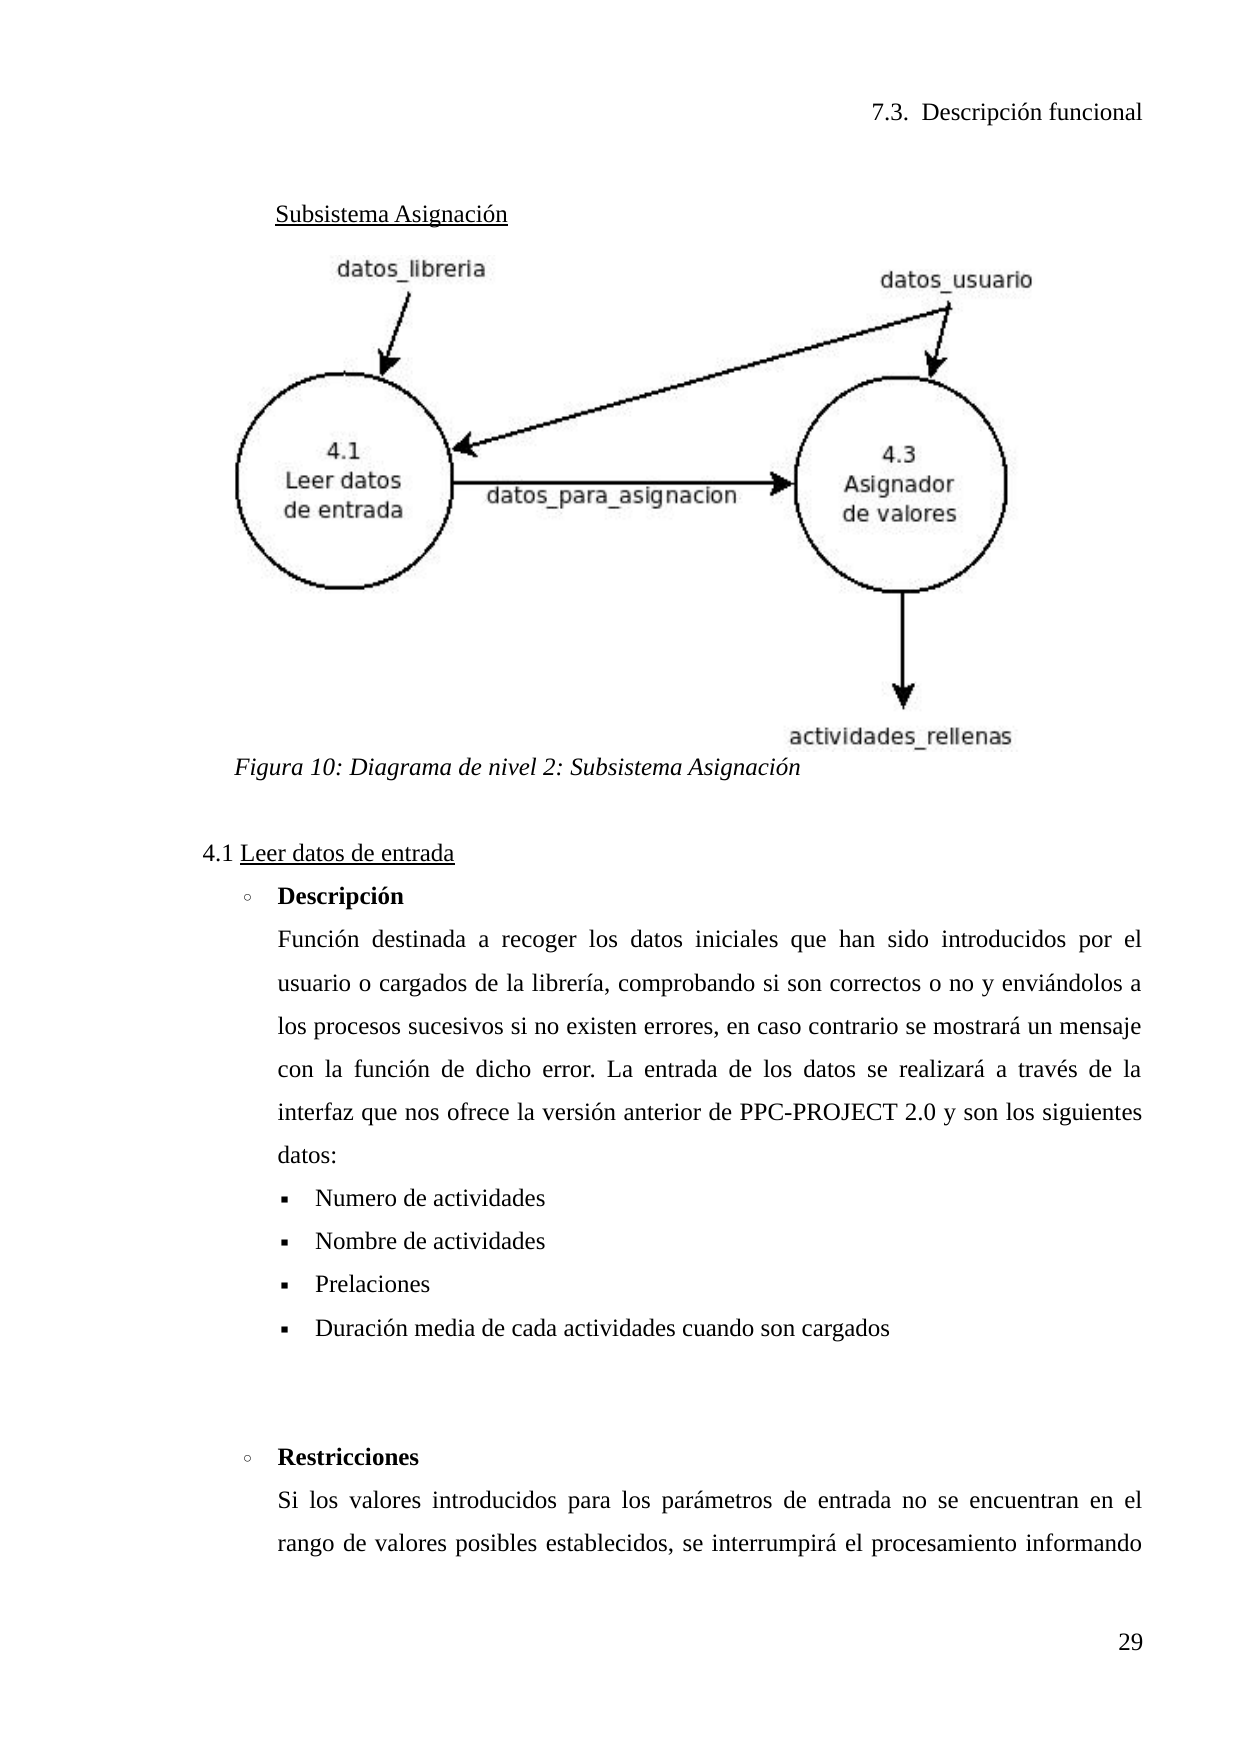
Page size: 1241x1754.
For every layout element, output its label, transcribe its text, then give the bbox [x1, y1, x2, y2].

picture [234, 255, 1037, 752]
list Numero de actividades [277, 1183, 1143, 1212]
text Subsistema Asignación [127, 199, 1143, 228]
list Restricciones [240, 1442, 1143, 1471]
list Duración media de cada actividades cuando son cargados [277, 1313, 1143, 1341]
list Si los valores introducidos para los parámetros de entrada no se encuentran en el rango de valores posibles establecidos, se interrumpirá el procesamiento informando [240, 1485, 1143, 1557]
list Prelaciones [277, 1269, 1143, 1298]
list Figura 10: Diagrama de nivel 2: Subsistema Asignación [234, 752, 1036, 781]
list Descripción [240, 881, 1143, 910]
list Nombre de actividades [277, 1226, 1143, 1255]
list Leer datos de entrada [202, 838, 1143, 867]
list Función destinada a recoger los datos iniciales que han sido introducidos por el usuario o cargados de la librería, comprobando si son correctos o no y enviándolos a los procesos sucesivos si no existen errores, en caso contrario se mostrará un mensaje con la función de dicho error. La entrada de los datos se realizará a través de la interfaz que nos ofrece la versión anterior de PPC-PROJECT 2.0 y son los siguientes datos: [240, 924, 1143, 1169]
